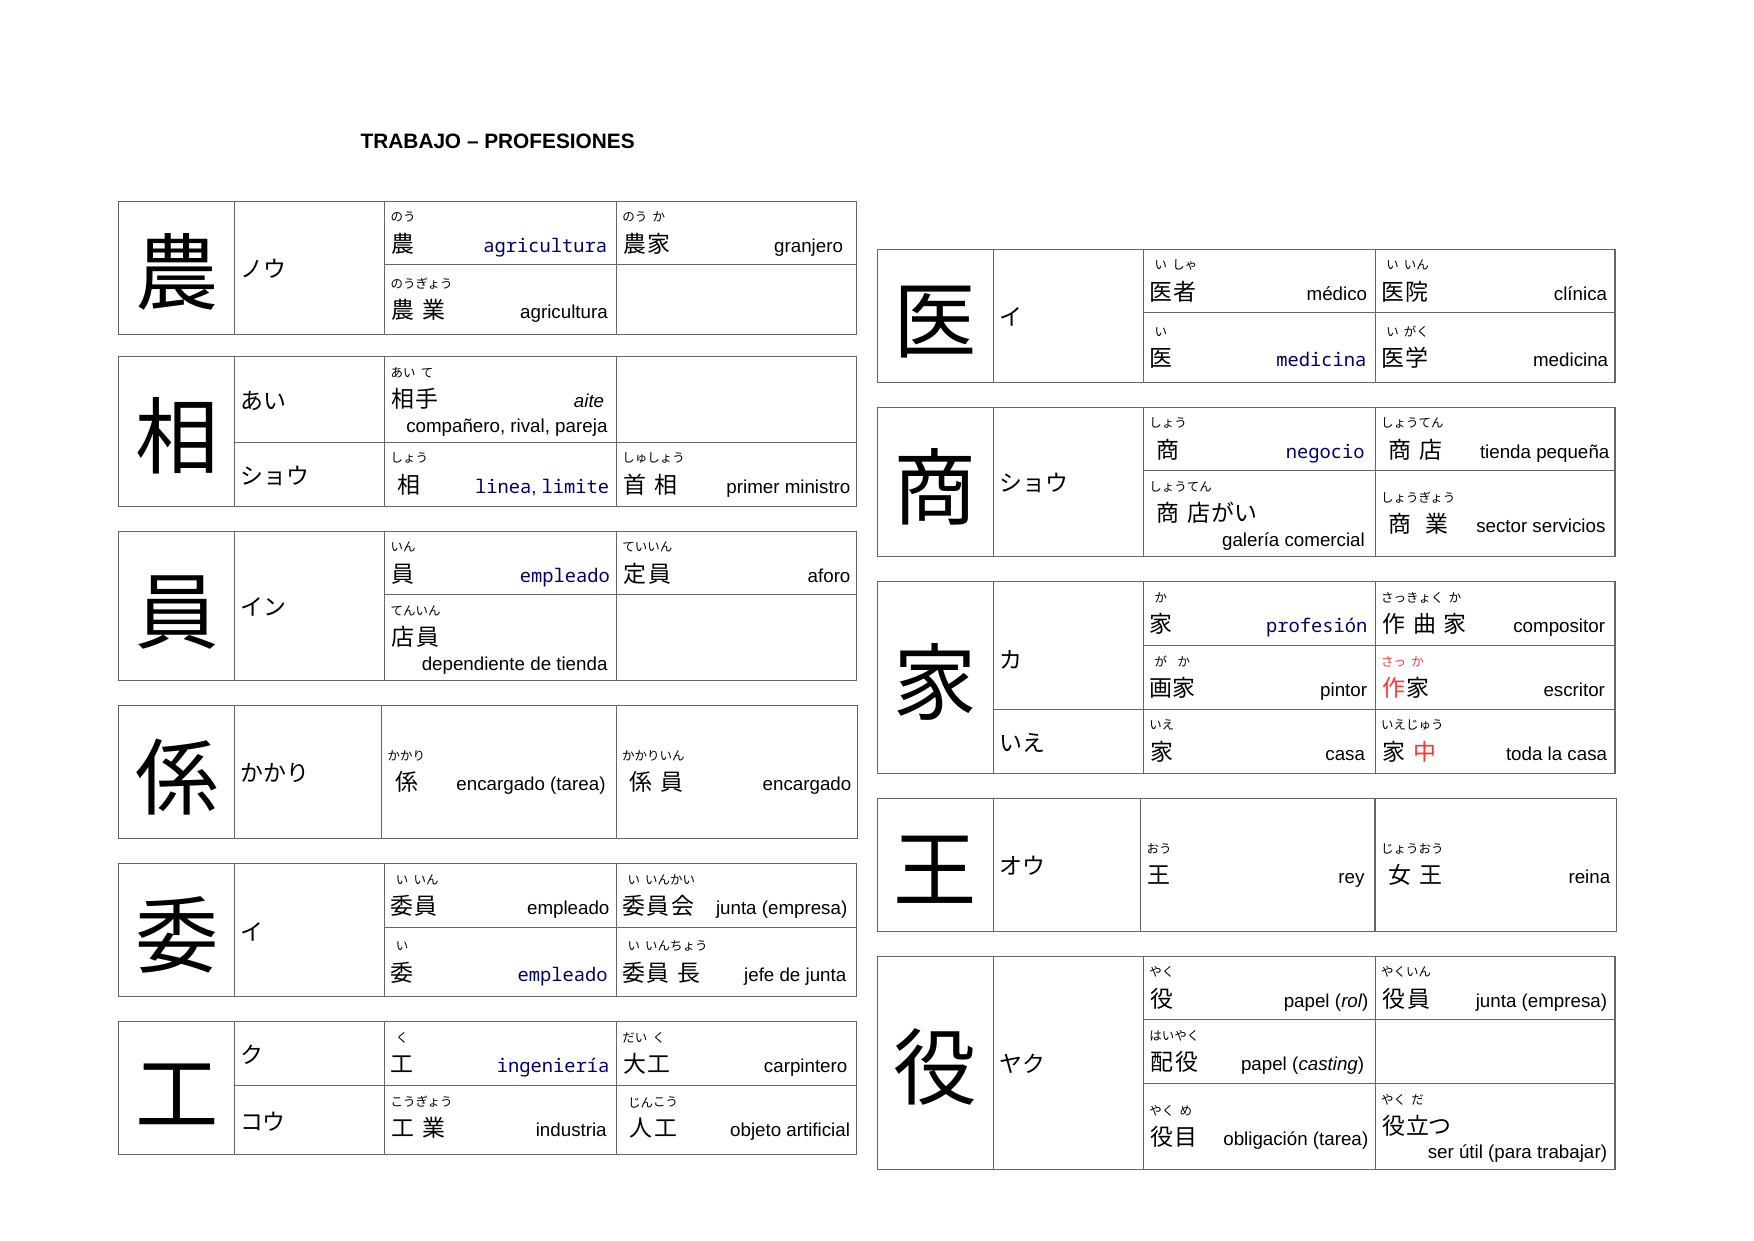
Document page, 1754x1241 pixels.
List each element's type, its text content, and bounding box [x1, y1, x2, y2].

table_header 作さっ曲きょく家か compositor [1376, 582, 1614, 645]
text TRABAJO – PROFESIONES [118, 129, 877, 153]
table_header 役やく papel (rol) [1144, 957, 1375, 1019]
table_header あい [235, 357, 384, 442]
table_cell 商しょう業ぎょう sector servicios [1376, 471, 1614, 556]
table_header 家か profesión [1144, 582, 1375, 645]
table_header 係かかり員いん encargado [617, 706, 857, 838]
table_header かかり [235, 706, 381, 838]
table_cell 画が家か pintor [1144, 646, 1375, 708]
table_header 農のう家か granjero [617, 202, 856, 264]
table_header 王おう rey [1141, 799, 1374, 931]
table_cell 農のう業ぎょう agricultura [385, 265, 616, 334]
table_header 員 [119, 532, 234, 680]
table_header 係かかり encargado (tarea) [382, 706, 616, 838]
table_cell 医い medicina [1144, 313, 1375, 382]
table_cell [617, 265, 856, 334]
table_header [617, 357, 856, 442]
table_header 定てい員いん aforo [617, 532, 856, 594]
table_cell いえ [994, 710, 1143, 772]
table_header 工く ingeniería [385, 1022, 616, 1085]
table_cell 配はい役やく papel (casting) [1144, 1020, 1375, 1083]
table_cell 相しょう linea, limite [385, 443, 616, 506]
table_header 相 [119, 357, 234, 506]
table_cell 役やく目め obligación (tarea) [1144, 1084, 1375, 1169]
table_header 医 [878, 250, 993, 382]
table_cell 人じん工こう objeto artificial [617, 1086, 856, 1154]
table_header イ [235, 864, 384, 996]
table_cell 役やく立だつ ser útil (para trabajar) [1376, 1084, 1614, 1169]
table_header 役 [878, 957, 993, 1169]
table_header 農 [119, 202, 234, 334]
table_header ショウ [994, 408, 1143, 556]
table_header カ [994, 582, 1143, 708]
table_header イン [235, 532, 384, 680]
table_cell 委い員いん長ちょう jefe de junta [617, 928, 856, 996]
table_header 相あい手て aite compañero, rival, pareja [385, 357, 616, 442]
table_header ヤク [994, 957, 1143, 1169]
table_header 委い員いん会かい junta (empresa) [617, 864, 856, 927]
table_cell ショウ [235, 443, 384, 506]
table_header 医い者しゃ médico [1144, 250, 1375, 312]
table_header 王 [878, 799, 993, 931]
table_header 大だい工く carpintero [617, 1022, 856, 1085]
table_header 農のう agricultura [385, 202, 616, 264]
table_cell 工こう業ぎょう industria [385, 1086, 616, 1154]
table_cell 家いえ中じゅう toda la casa [1376, 710, 1614, 772]
table_header 家 [878, 582, 993, 772]
table_cell 家いえ casa [1144, 710, 1375, 772]
table_header 役やく員いん junta (empresa) [1376, 957, 1614, 1019]
table_header 女じょう王おう reina [1376, 799, 1616, 931]
table_header ノウ [235, 202, 384, 334]
table_header 医い院いん clínica [1376, 250, 1614, 312]
table_header ク [235, 1022, 384, 1085]
table_cell 作さっ家か escritor [1376, 646, 1614, 708]
table_cell コウ [235, 1086, 384, 1154]
table_header 係 [119, 706, 234, 838]
table_header 委 [119, 864, 234, 996]
table_header 員いん empleado [385, 532, 616, 594]
table_header 工 [119, 1022, 234, 1154]
table_cell 医い学がく medicina [1376, 313, 1614, 382]
table_header イ [994, 250, 1143, 382]
table_cell [1376, 1020, 1614, 1083]
table_cell 商しょう店てんがい galería comercial [1144, 471, 1375, 556]
table_header 商しょう店てん tienda pequeña [1376, 408, 1614, 470]
table_cell 委い empleado [385, 928, 616, 996]
table_cell [617, 595, 856, 680]
table_cell 店てん員いん dependiente de tienda [385, 595, 616, 680]
table_header 商 [878, 408, 993, 556]
table_cell 首しゅ相しょう primer ministro [617, 443, 856, 506]
table_header オウ [994, 799, 1140, 931]
table_header 商しょう negocio [1144, 408, 1375, 470]
table_header 委い員いん empleado [385, 864, 616, 927]
